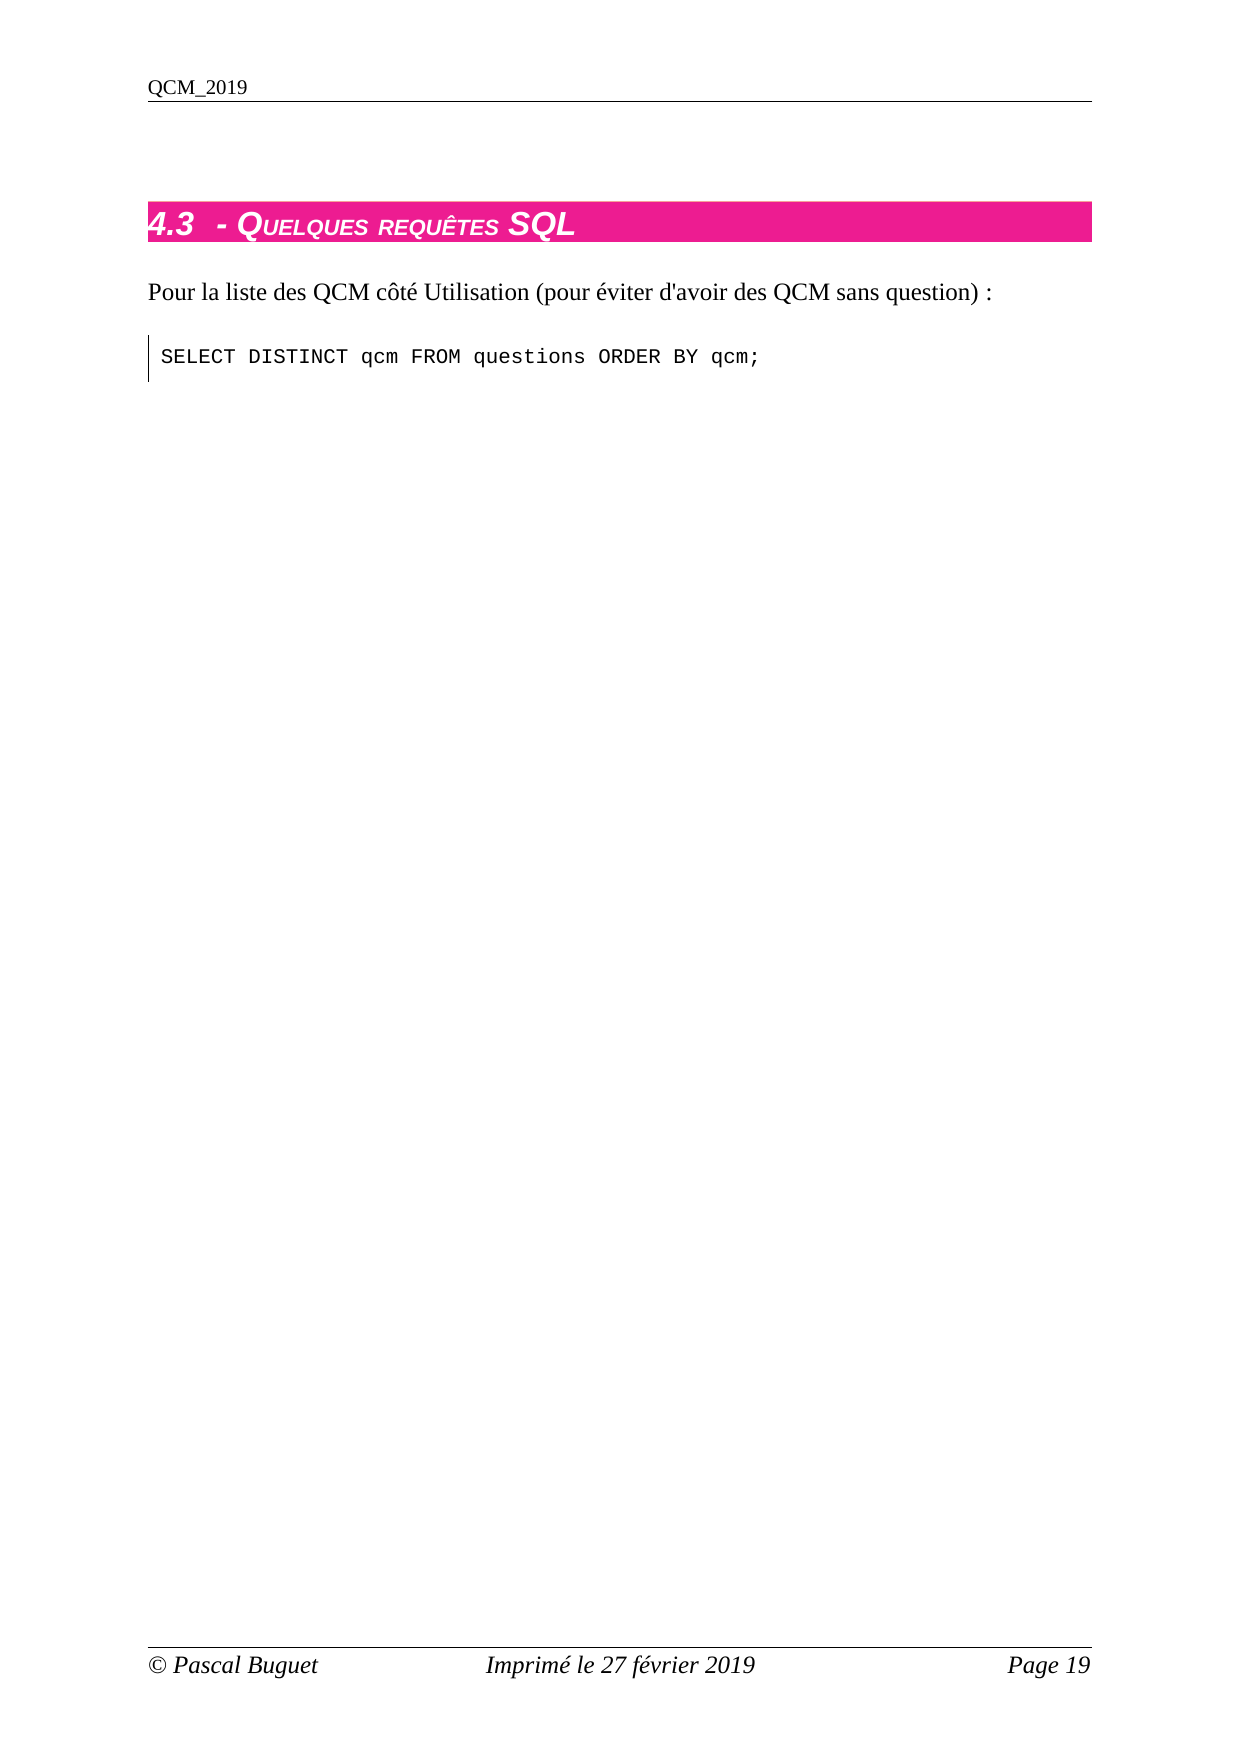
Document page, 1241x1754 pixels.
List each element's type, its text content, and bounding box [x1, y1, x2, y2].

subtitle - Quelques requêtes SQL [148, 202, 1092, 242]
text SELECT DISTINCT qcm FROM questions ORDER BY qcm; [148, 334, 1092, 382]
text Pour la liste des QCM côté Utilisation (pour éviter d'avoir des QCM sans question) : [148, 277, 1092, 306]
